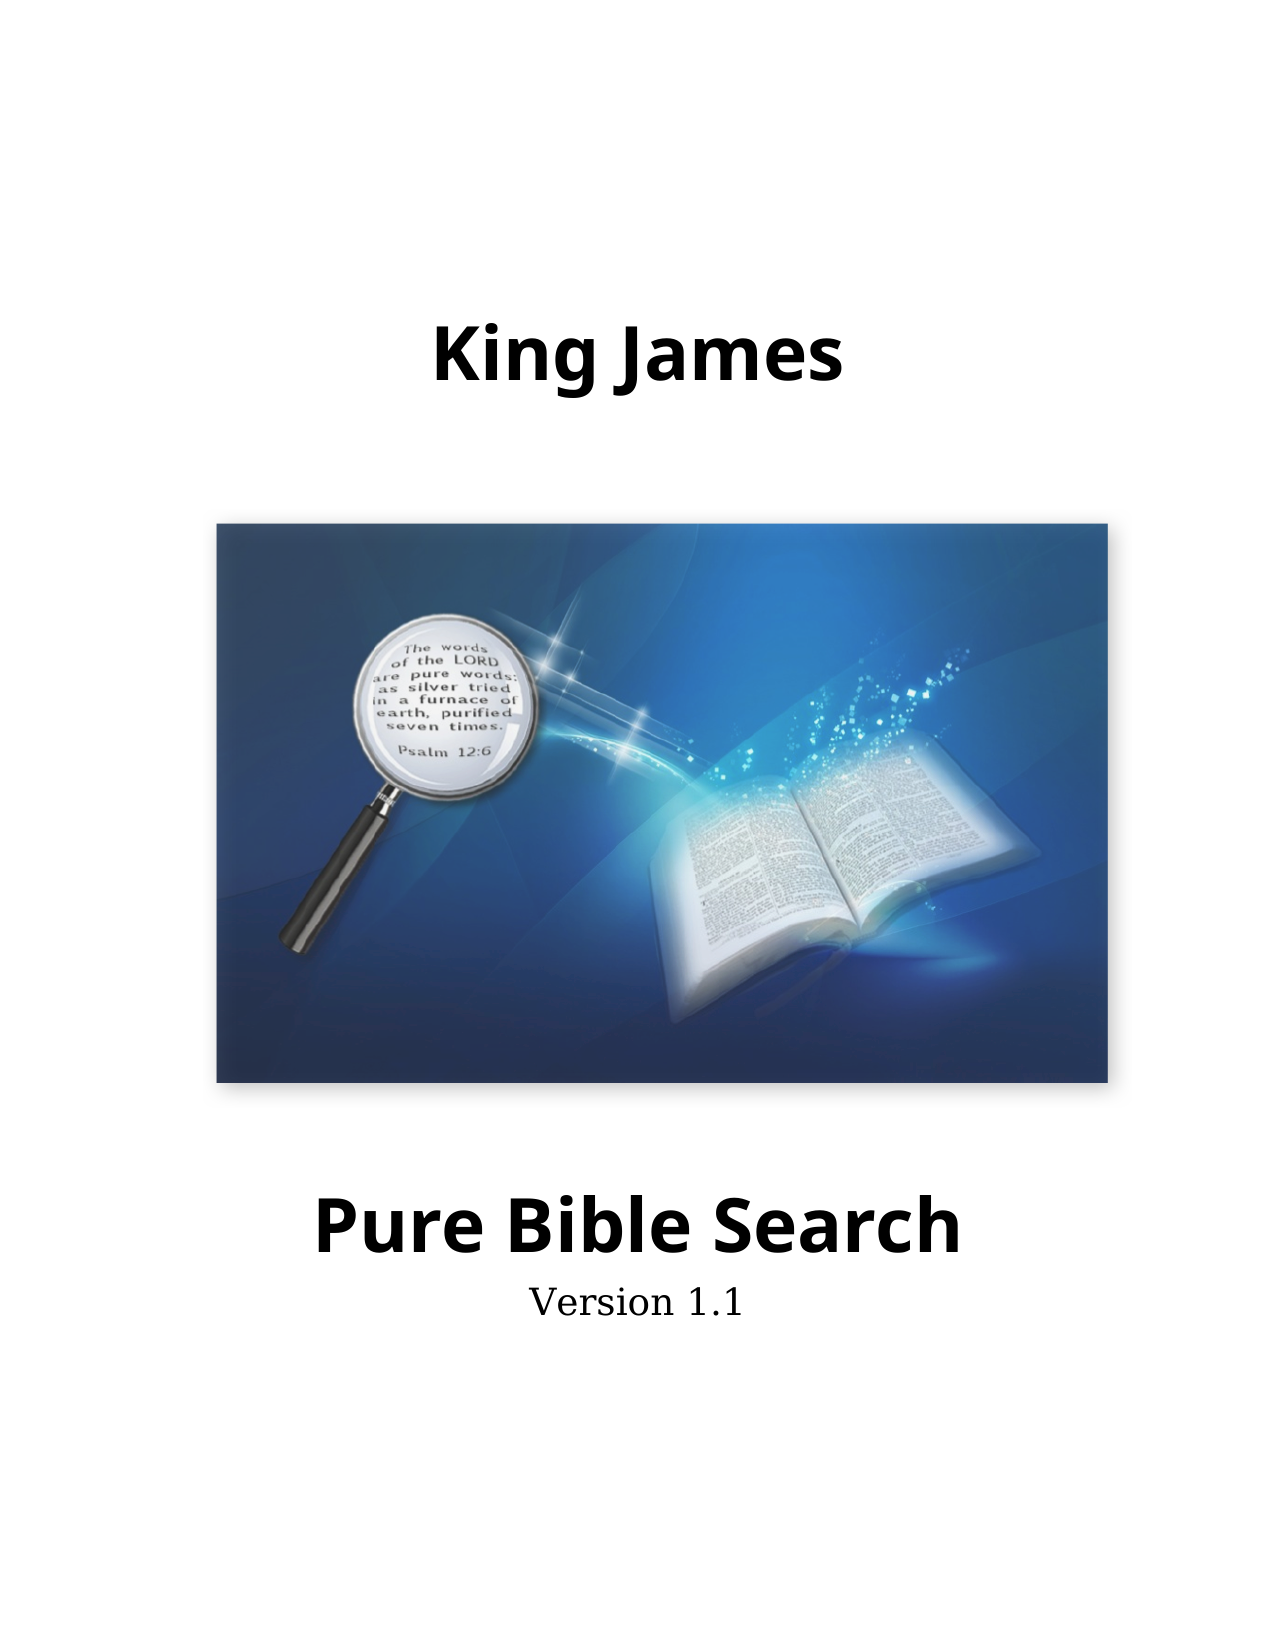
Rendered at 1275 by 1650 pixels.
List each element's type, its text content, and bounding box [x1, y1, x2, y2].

subtitle Pure Bible Search [187, 1173, 1087, 1275]
subtitle Version 1.1 [187, 1281, 1087, 1325]
subtitle King James [187, 300, 1087, 402]
picture [202, 509, 1133, 1109]
